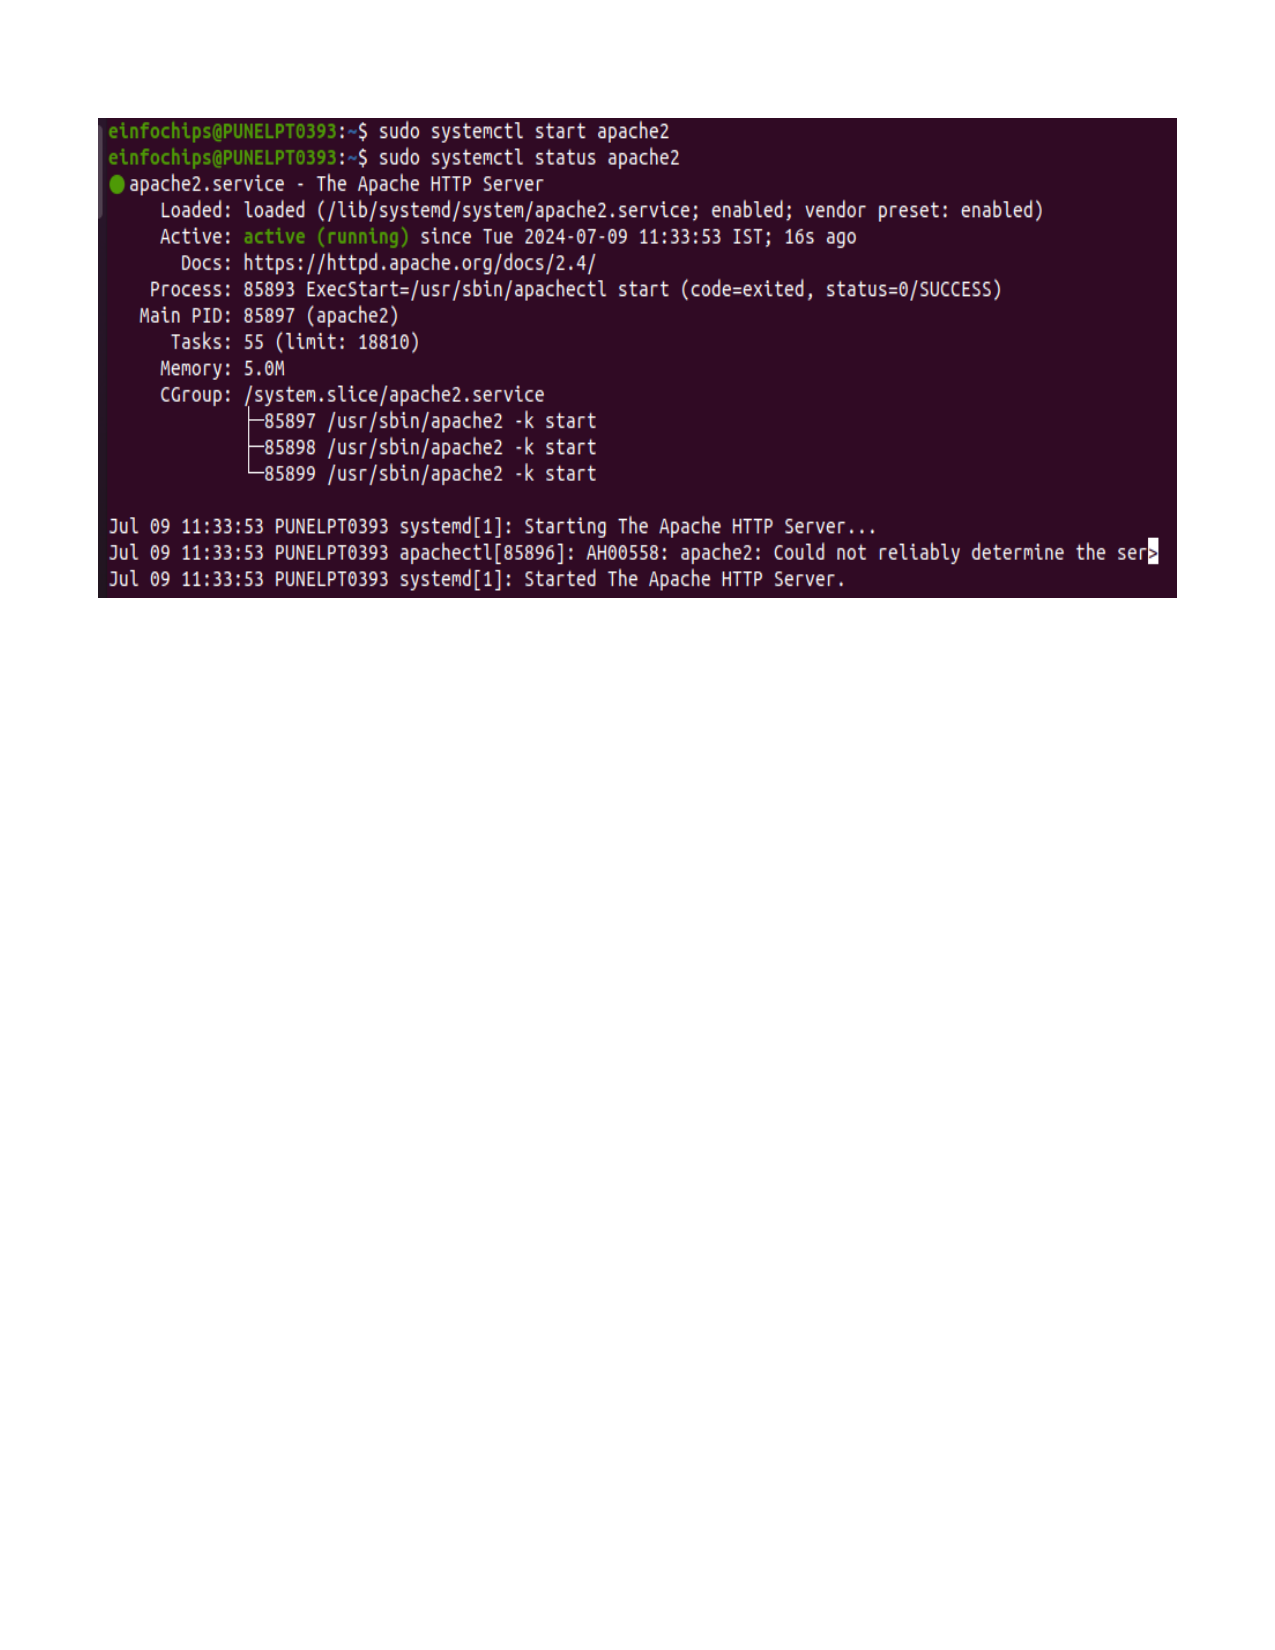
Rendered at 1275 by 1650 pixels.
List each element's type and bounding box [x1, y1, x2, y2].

picture [98, 118, 1177, 598]
